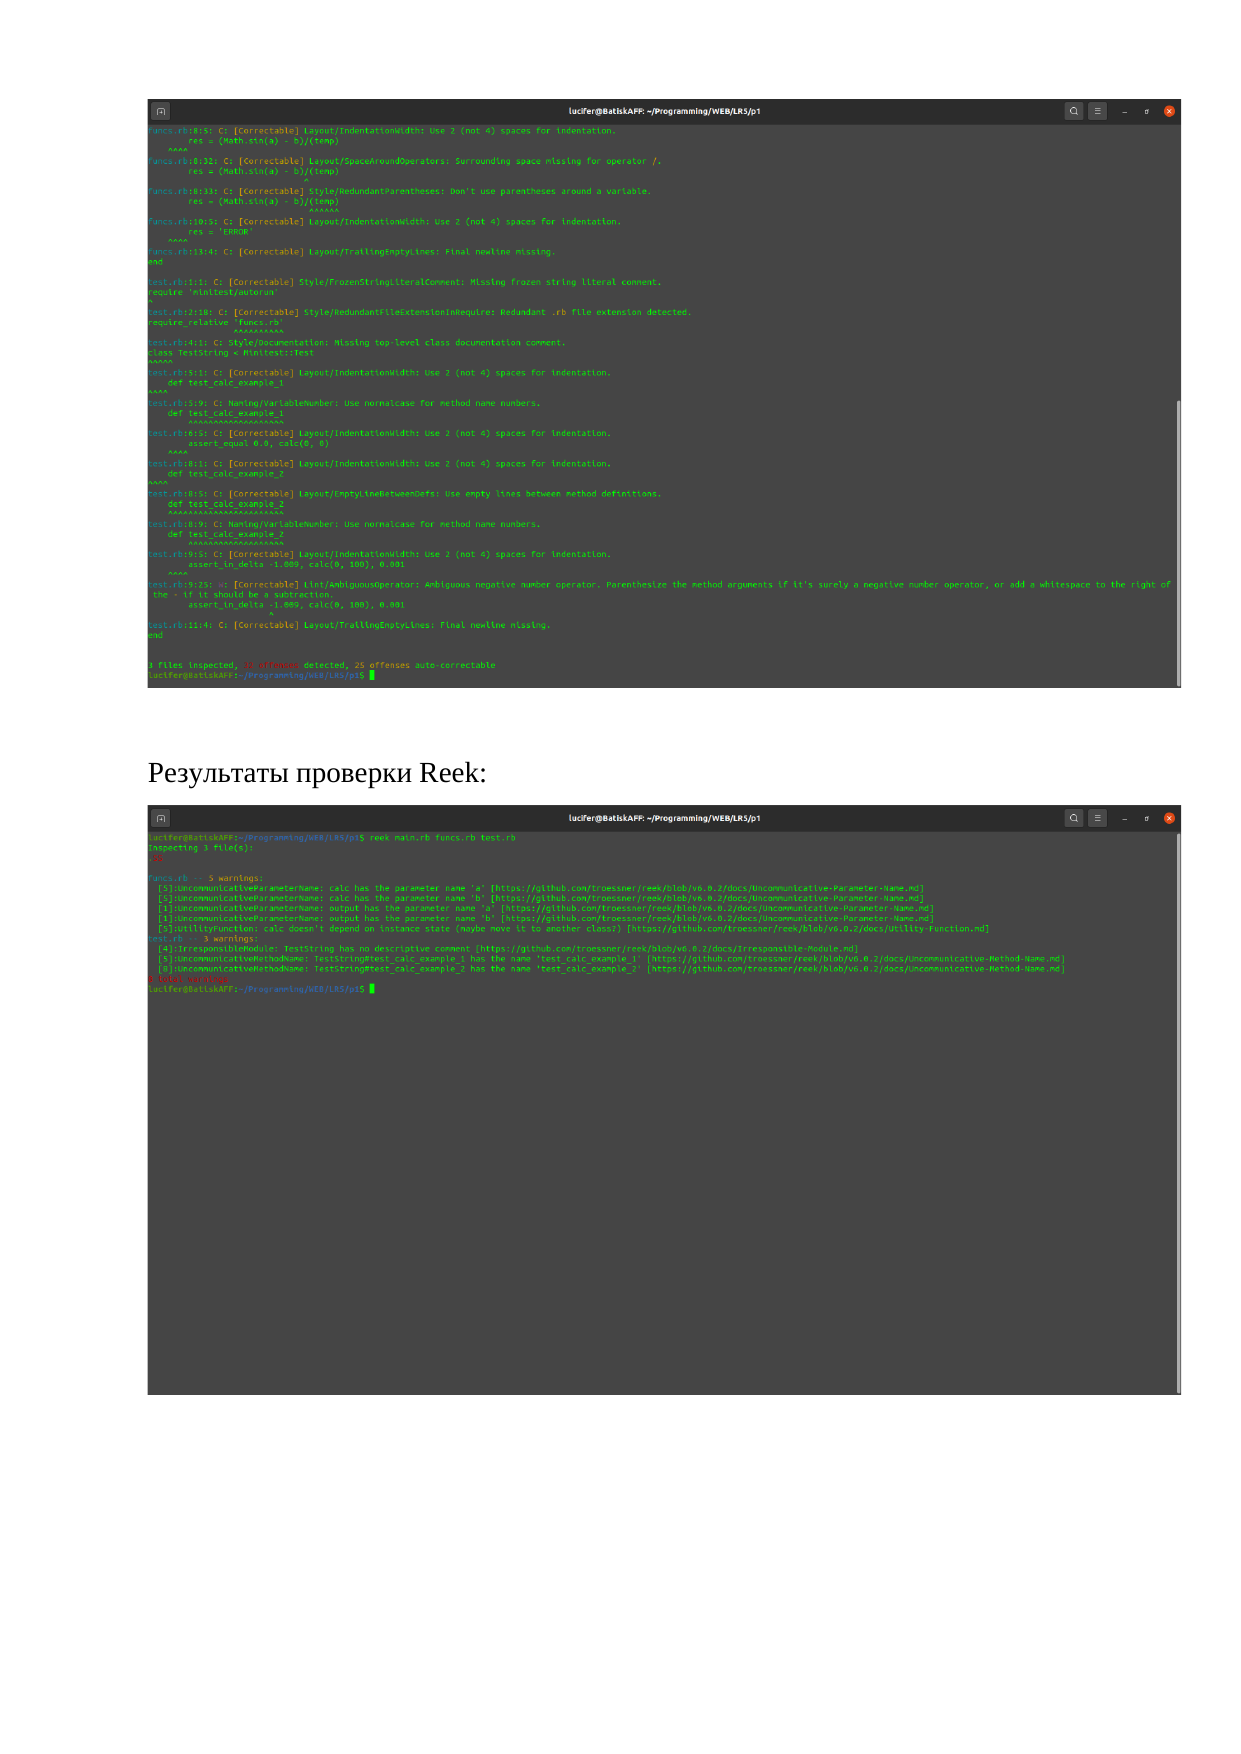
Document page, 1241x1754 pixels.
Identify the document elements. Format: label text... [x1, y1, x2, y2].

picture [147, 805, 1182, 1395]
picture [147, 99, 1182, 688]
text Результаты проверки Reek: [148, 755, 1181, 788]
